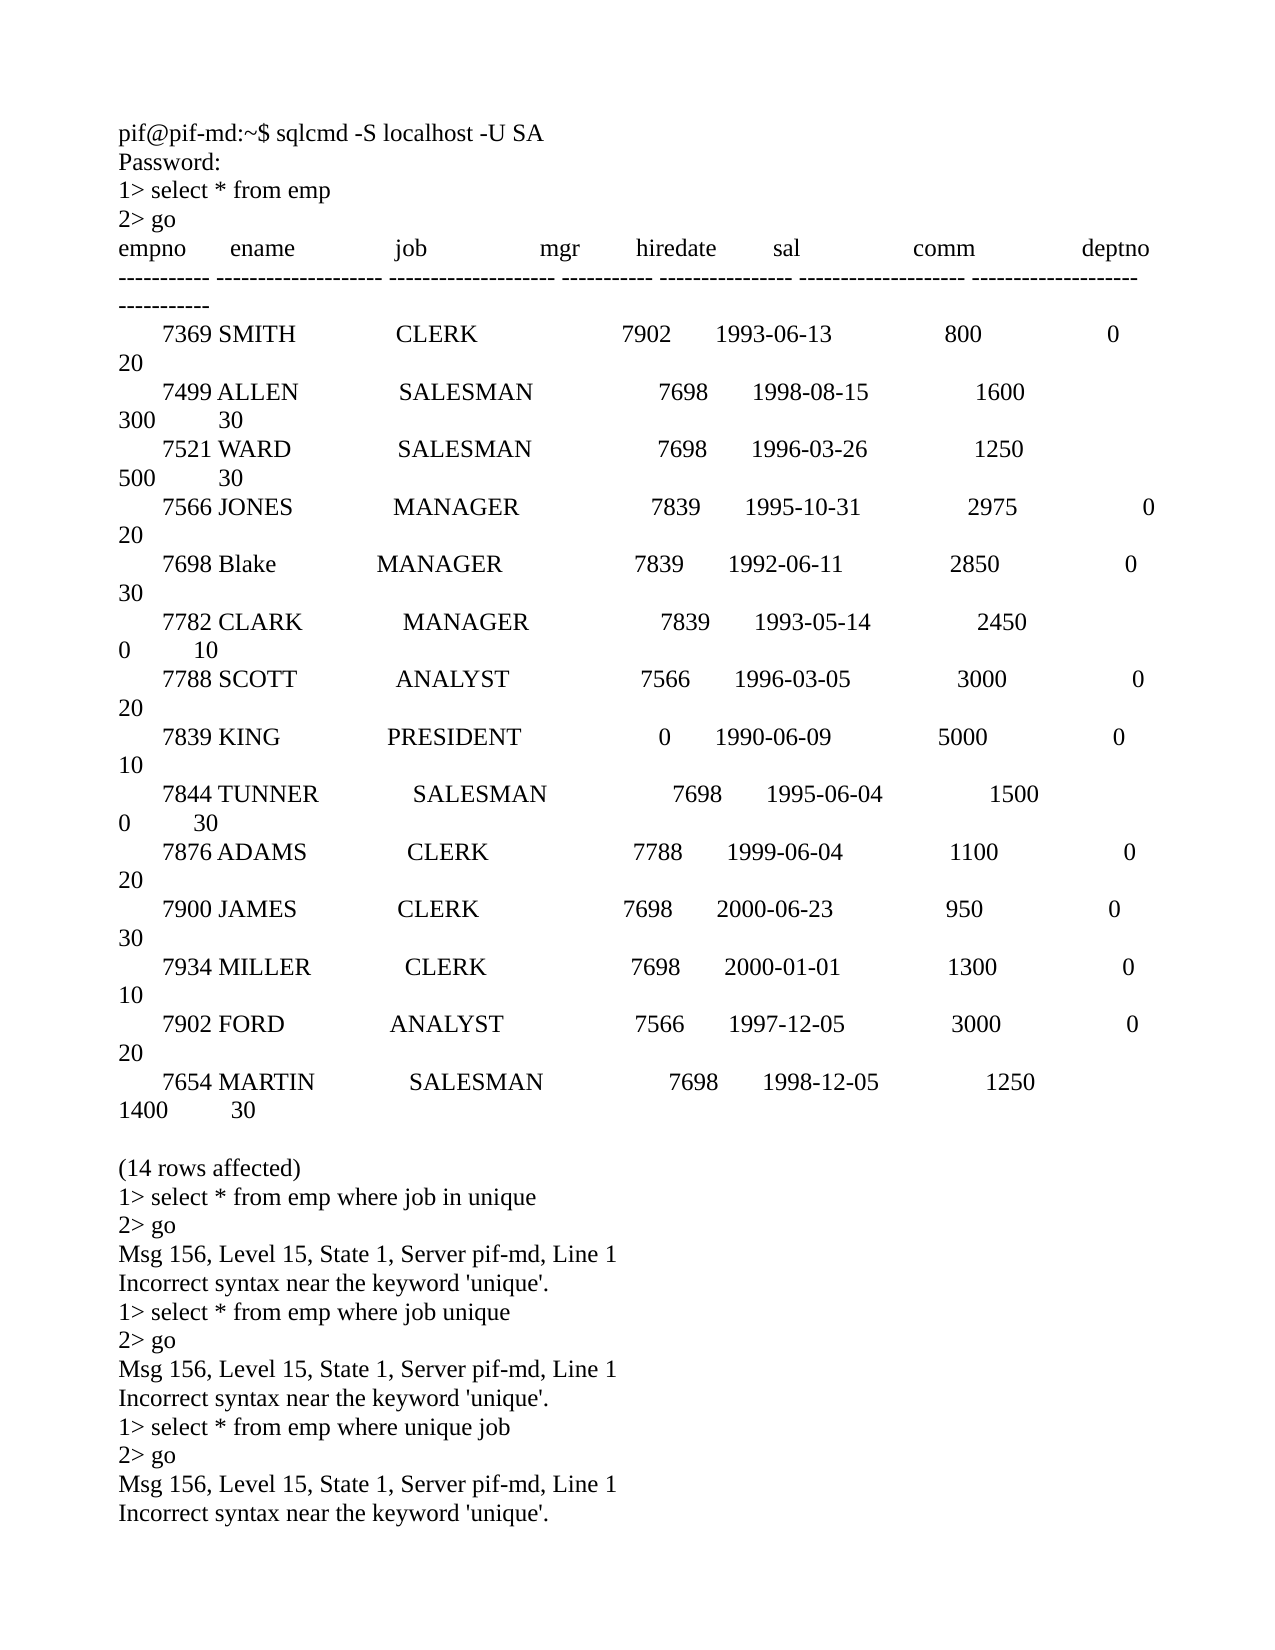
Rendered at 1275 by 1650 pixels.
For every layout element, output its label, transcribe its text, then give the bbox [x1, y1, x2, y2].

text Incorrect syntax near the keyword 'unique'. [118, 1268, 1157, 1297]
text 7566 JONES MANAGER 7839 1995-10-31 2975 0 20 [118, 492, 1157, 549]
text 7521 WARD SALESMAN 7698 1996-03-26 1250 500 30 [118, 434, 1157, 492]
text Msg 156, Level 15, State 1, Server pif-md, Line 1 [118, 1239, 1157, 1268]
text 7788 SCOTT ANALYST 7566 1996-03-05 3000 0 20 [118, 664, 1157, 722]
text 7900 JAMES CLERK 7698 2000-06-23 950 0 30 [118, 894, 1157, 952]
text 1> select * from emp where unique job [118, 1412, 1157, 1441]
text 7499 ALLEN SALESMAN 7698 1998-08-15 1600 300 30 [118, 377, 1157, 434]
text 2> go [118, 1211, 1157, 1239]
text Msg 156, Level 15, State 1, Server pif-md, Line 1 [118, 1469, 1157, 1498]
text 2> go [118, 1441, 1157, 1469]
text 7698 Blake MANAGER 7839 1992-06-11 2850 0 30 [118, 549, 1157, 607]
text 2> go [118, 204, 1157, 233]
text Msg 156, Level 15, State 1, Server pif-md, Line 1 [118, 1354, 1157, 1383]
text 1> select * from emp where job unique [118, 1297, 1157, 1326]
text 1> select * from emp where job in unique [118, 1182, 1157, 1211]
text Password: [118, 147, 1157, 176]
text 7934 MILLER CLERK 7698 2000-01-01 1300 0 10 [118, 952, 1157, 1009]
text 2> go [118, 1326, 1157, 1354]
text (14 rows affected) [118, 1153, 1157, 1182]
text 7369 SMITH CLERK 7902 1993-06-13 800 0 20 [118, 319, 1157, 377]
text 7902 FORD ANALYST 7566 1997-12-05 3000 0 20 [118, 1009, 1157, 1067]
text Incorrect syntax near the keyword 'unique'. [118, 1383, 1157, 1412]
text 7654 MARTIN SALESMAN 7698 1998-12-05 1250 1400 30 [118, 1067, 1157, 1124]
text 7839 KING PRESIDENT 0 1990-06-09 5000 0 10 [118, 722, 1157, 779]
text empno ename job mgr hiredate sal comm deptno [118, 233, 1157, 262]
text pif@pif-md:~$ sqlcmd -S localhost -U SA [118, 118, 1157, 147]
text ----------- -------------------- -------------------- ----------- ---------------- -------------------- -------------------- ----------- [118, 262, 1157, 319]
text 7782 CLARK MANAGER 7839 1993-05-14 2450 0 10 [118, 607, 1157, 664]
text 7844 TUNNER SALESMAN 7698 1995-06-04 1500 0 30 [118, 779, 1157, 837]
text Incorrect syntax near the keyword 'unique'. [118, 1498, 1157, 1527]
text 1> select * from emp [118, 176, 1157, 204]
text 7876 ADAMS CLERK 7788 1999-06-04 1100 0 20 [118, 837, 1157, 894]
